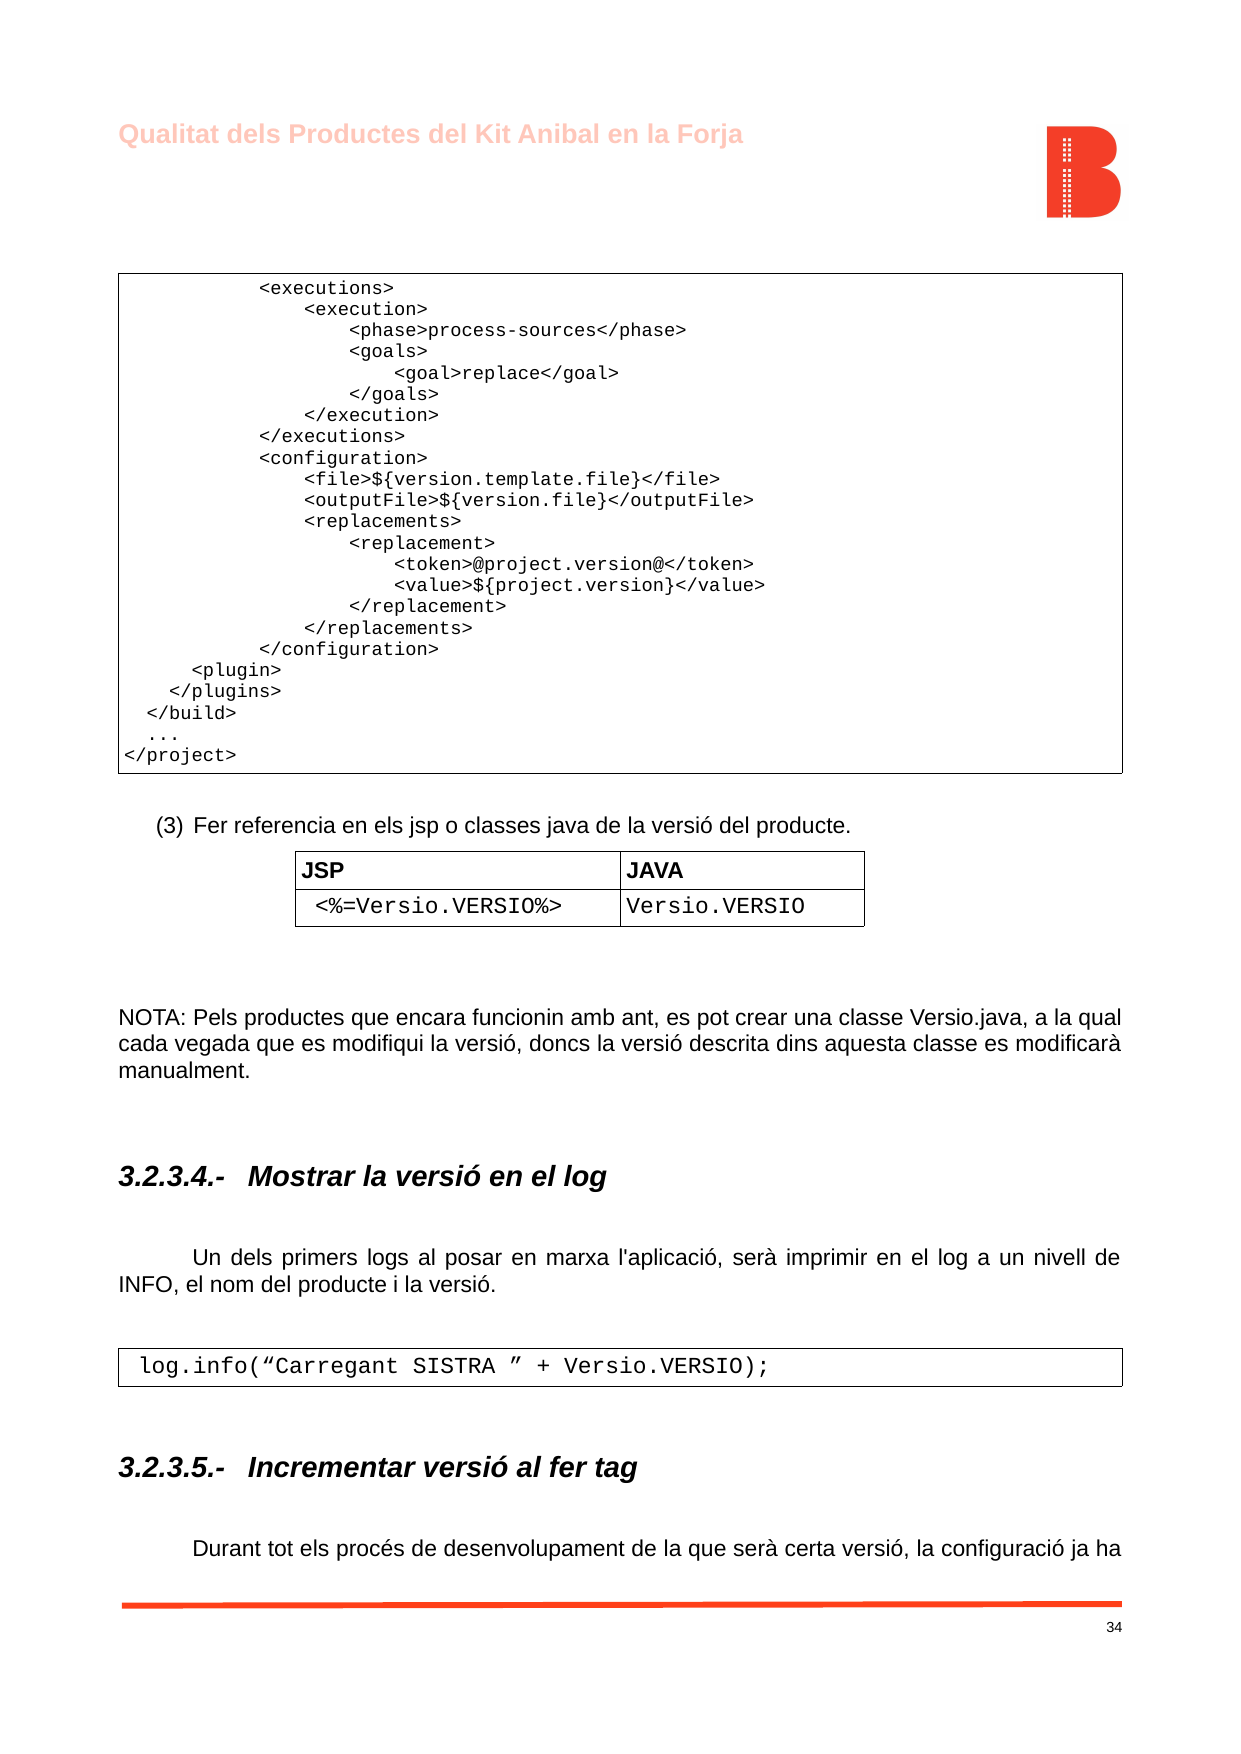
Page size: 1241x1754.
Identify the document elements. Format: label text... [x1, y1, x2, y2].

text NOTA: Pels productes que encara funcionin amb ant, es pot crear una classe Versio.java, a la qual cada vegada que es modifiqui la versió, doncs la versió descrita dins aquesta classe es modificarà manualment. [118, 1004, 1122, 1083]
picture [1036, 124, 1130, 221]
table_cell <%=Versio.VERSIO%> [296, 890, 620, 926]
table_header <executions> <execution> <phase>process-sources</phase> <goals> <goal>replace</goal> </goals> </execution> </executions> <configuration> <file>${version.template.file}</file> <outputFile>${version.file}</outputFile> <replacements> <replacement> <token>@project.version@</token> <value>${project.version}</value> </replacement> </replacements> </configuration> <plugin> </plugins> </build> ... </project> [119, 274, 1122, 773]
list Fer referencia en els jsp o classes java de la versió del producte. [156, 812, 1122, 838]
text Un dels primers logs al posar en marxa l'aplicació, serà imprimir en el log a un nivell de INFO, el nom del producte i la versió. [118, 1244, 1122, 1297]
subtitle Mostrar la versió en el log [118, 1159, 1122, 1193]
table_cell Versio.VERSIO [621, 890, 864, 926]
table_header JSP [296, 852, 620, 889]
text Durant tot els procés de desenvolupament de la que serà certa versió, la configuració ja ha [118, 1535, 1122, 1561]
subtitle Incrementar versió al fer tag [118, 1450, 1122, 1483]
table_header log.info(“Carregant SISTRA ” + Versio.VERSIO); [119, 1349, 1122, 1386]
table_header JAVA [621, 852, 864, 889]
